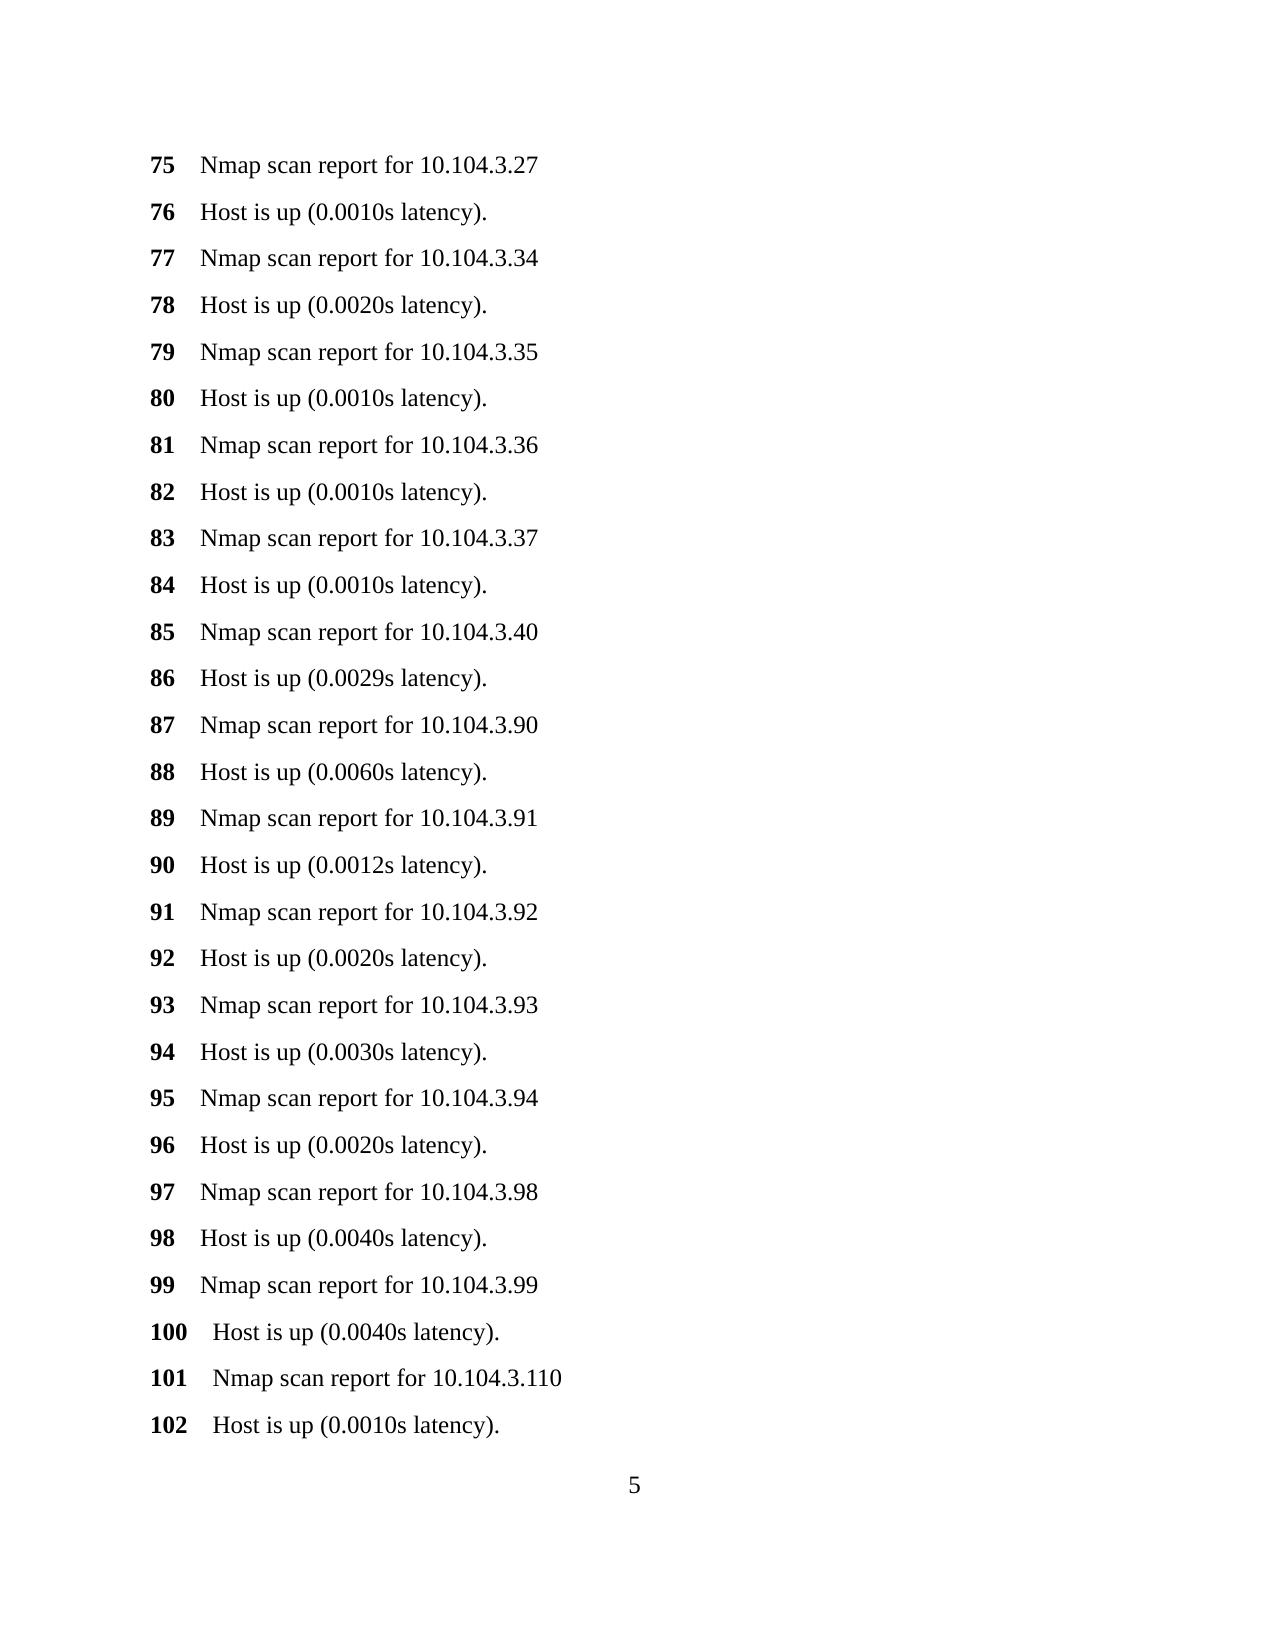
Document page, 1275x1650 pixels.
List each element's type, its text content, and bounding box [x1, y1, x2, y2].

text 90 Host is up (0.0012s latency). [150, 850, 1125, 879]
text 102 Host is up (0.0010s latency). [150, 1410, 1125, 1439]
text 79 Nmap scan report for 10.104.3.35 [150, 337, 1125, 365]
text 81 Nmap scan report for 10.104.3.36 [150, 430, 1125, 459]
text 98 Host is up (0.0040s latency). [150, 1223, 1125, 1252]
text 88 Host is up (0.0060s latency). [150, 757, 1125, 785]
text 78 Host is up (0.0020s latency). [150, 290, 1125, 319]
text 100 Host is up (0.0040s latency). [150, 1317, 1125, 1345]
text 101 Nmap scan report for 10.104.3.110 [150, 1363, 1125, 1392]
text 99 Nmap scan report for 10.104.3.99 [150, 1270, 1125, 1299]
text 86 Host is up (0.0029s latency). [150, 663, 1125, 692]
text 94 Host is up (0.0030s latency). [150, 1037, 1125, 1065]
text 91 Nmap scan report for 10.104.3.92 [150, 897, 1125, 925]
text 87 Nmap scan report for 10.104.3.90 [150, 710, 1125, 739]
text 96 Host is up (0.0020s latency). [150, 1130, 1125, 1159]
text 82 Host is up (0.0010s latency). [150, 477, 1125, 505]
text 75 Nmap scan report for 10.104.3.27 [150, 150, 1125, 179]
text 92 Host is up (0.0020s latency). [150, 943, 1125, 972]
text 80 Host is up (0.0010s latency). [150, 383, 1125, 412]
text 84 Host is up (0.0010s latency). [150, 570, 1125, 599]
text 85 Nmap scan report for 10.104.3.40 [150, 617, 1125, 645]
text 97 Nmap scan report for 10.104.3.98 [150, 1177, 1125, 1205]
text 93 Nmap scan report for 10.104.3.93 [150, 990, 1125, 1019]
text 95 Nmap scan report for 10.104.3.94 [150, 1083, 1125, 1112]
text 76 Host is up (0.0010s latency). [150, 197, 1125, 225]
text 83 Nmap scan report for 10.104.3.37 [150, 523, 1125, 552]
text 89 Nmap scan report for 10.104.3.91 [150, 803, 1125, 832]
text 77 Nmap scan report for 10.104.3.34 [150, 243, 1125, 272]
